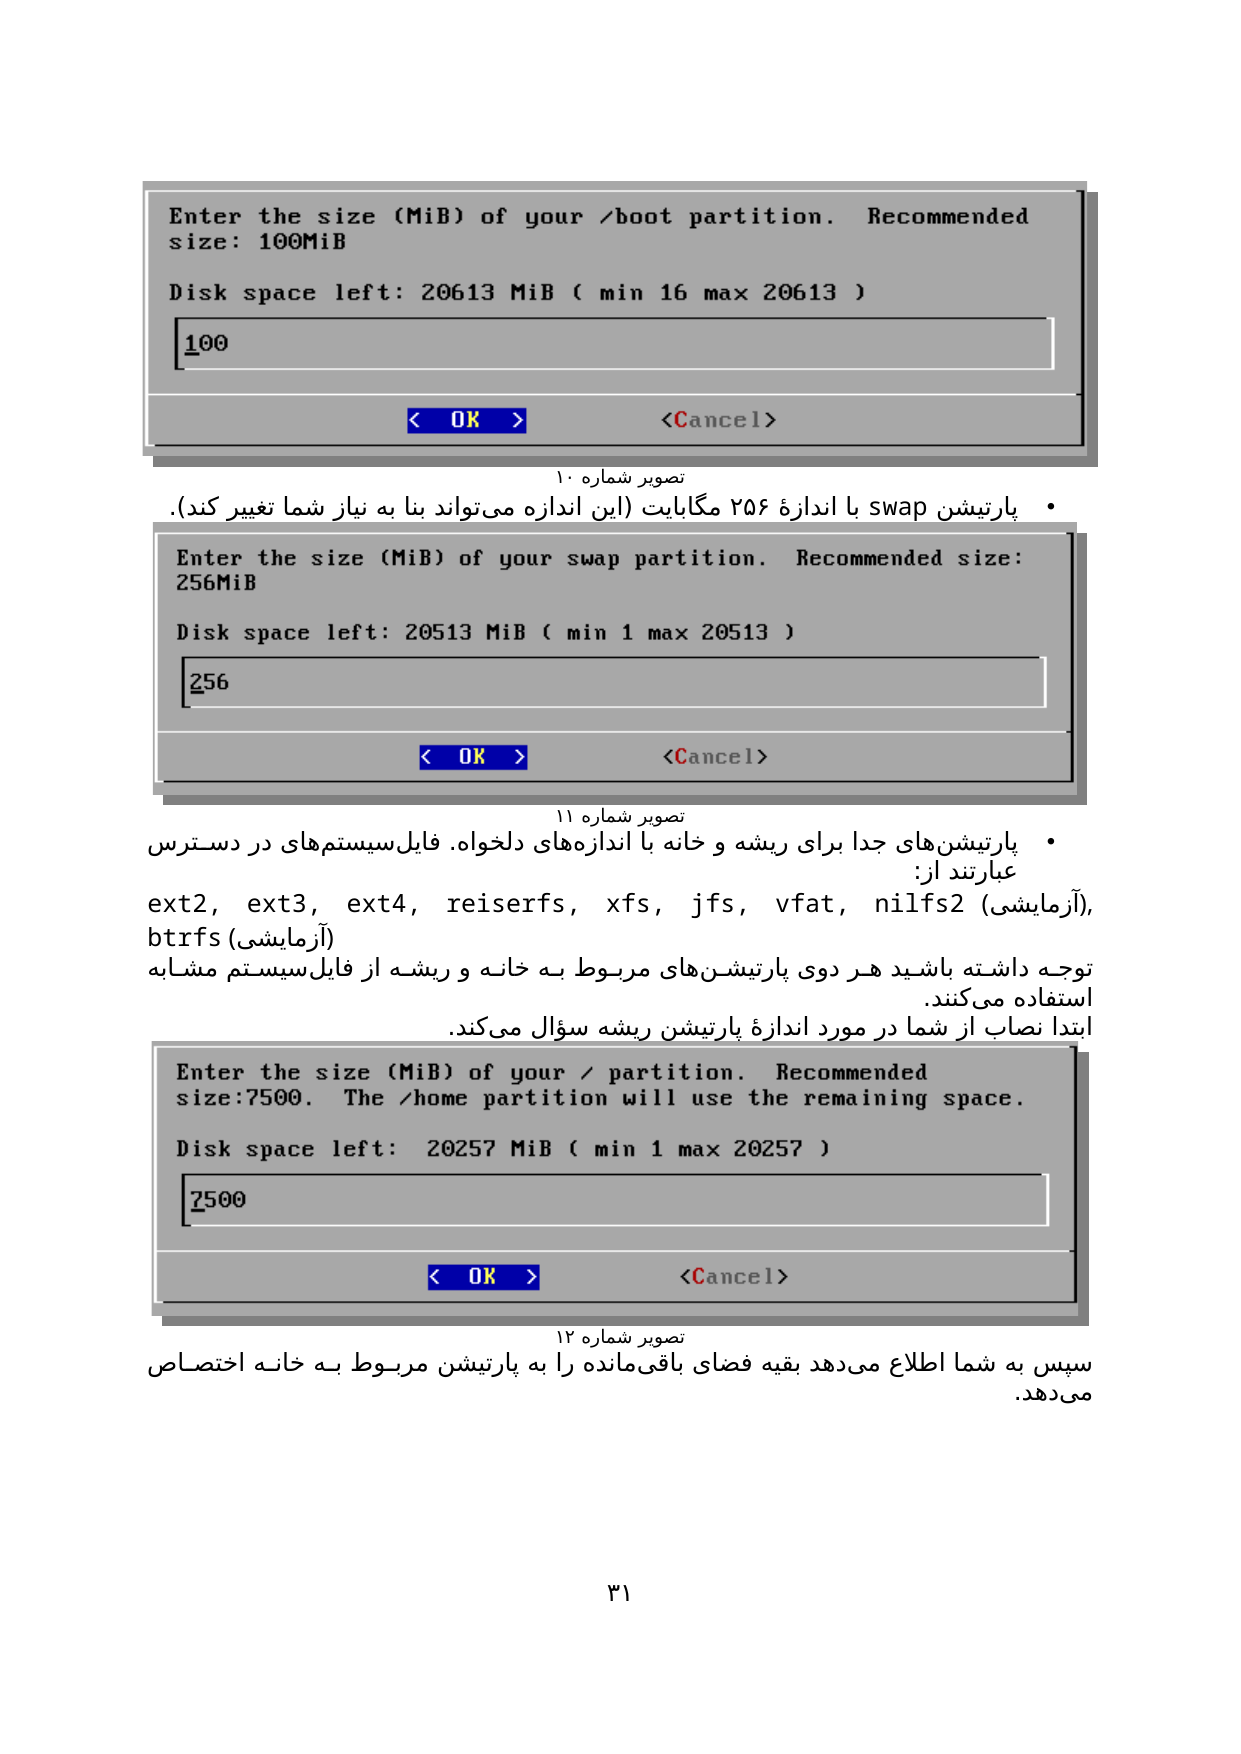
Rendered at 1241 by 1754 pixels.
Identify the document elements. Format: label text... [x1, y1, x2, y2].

text سپس به شما اطلاع می‌دهد بقیه فضای باقی‌مانده را به پارتیشن مربوط به خانه اختصاص می‌دهد. [147, 1348, 1093, 1406]
text توجه داشته باشید هر دوی پارتیشن‌های مربوط به خانه و ریشه از فایل‌سیستم مشابه استفاده می‌کنند. [147, 953, 1093, 1012]
list پارتیشن swap با اندازهٔ ۲۵۶ مگابایت (این اندازه می‌تواند بنا به نیاز شما تغییر کند). [147, 488, 1056, 522]
picture [142, 181, 1088, 456]
text ابتدا نصاب از شما در مورد اندازهٔ پارتیشن ریشه سؤال می‌کند. [147, 1012, 1093, 1041]
picture [151, 1041, 1079, 1316]
text تصویر شماره ۱۲ [147, 1041, 1093, 1348]
text تصویر شماره ۱۰ [147, 456, 1093, 488]
text ext2, ext3, ext4, reiserfs, xfs, jfs, vfat, nilfs2 (آزمایشی), btrfs (آزمایشی) [147, 885, 1093, 953]
picture [152, 522, 1077, 795]
list پارتیشن‌های جدا برای ریشه و خانه با اندازه‌های دلخواه. فایل‌سیستم‌های در دسترس عبارتند از: [147, 827, 1056, 885]
text تصویر شماره ۱۱ [147, 522, 1093, 827]
